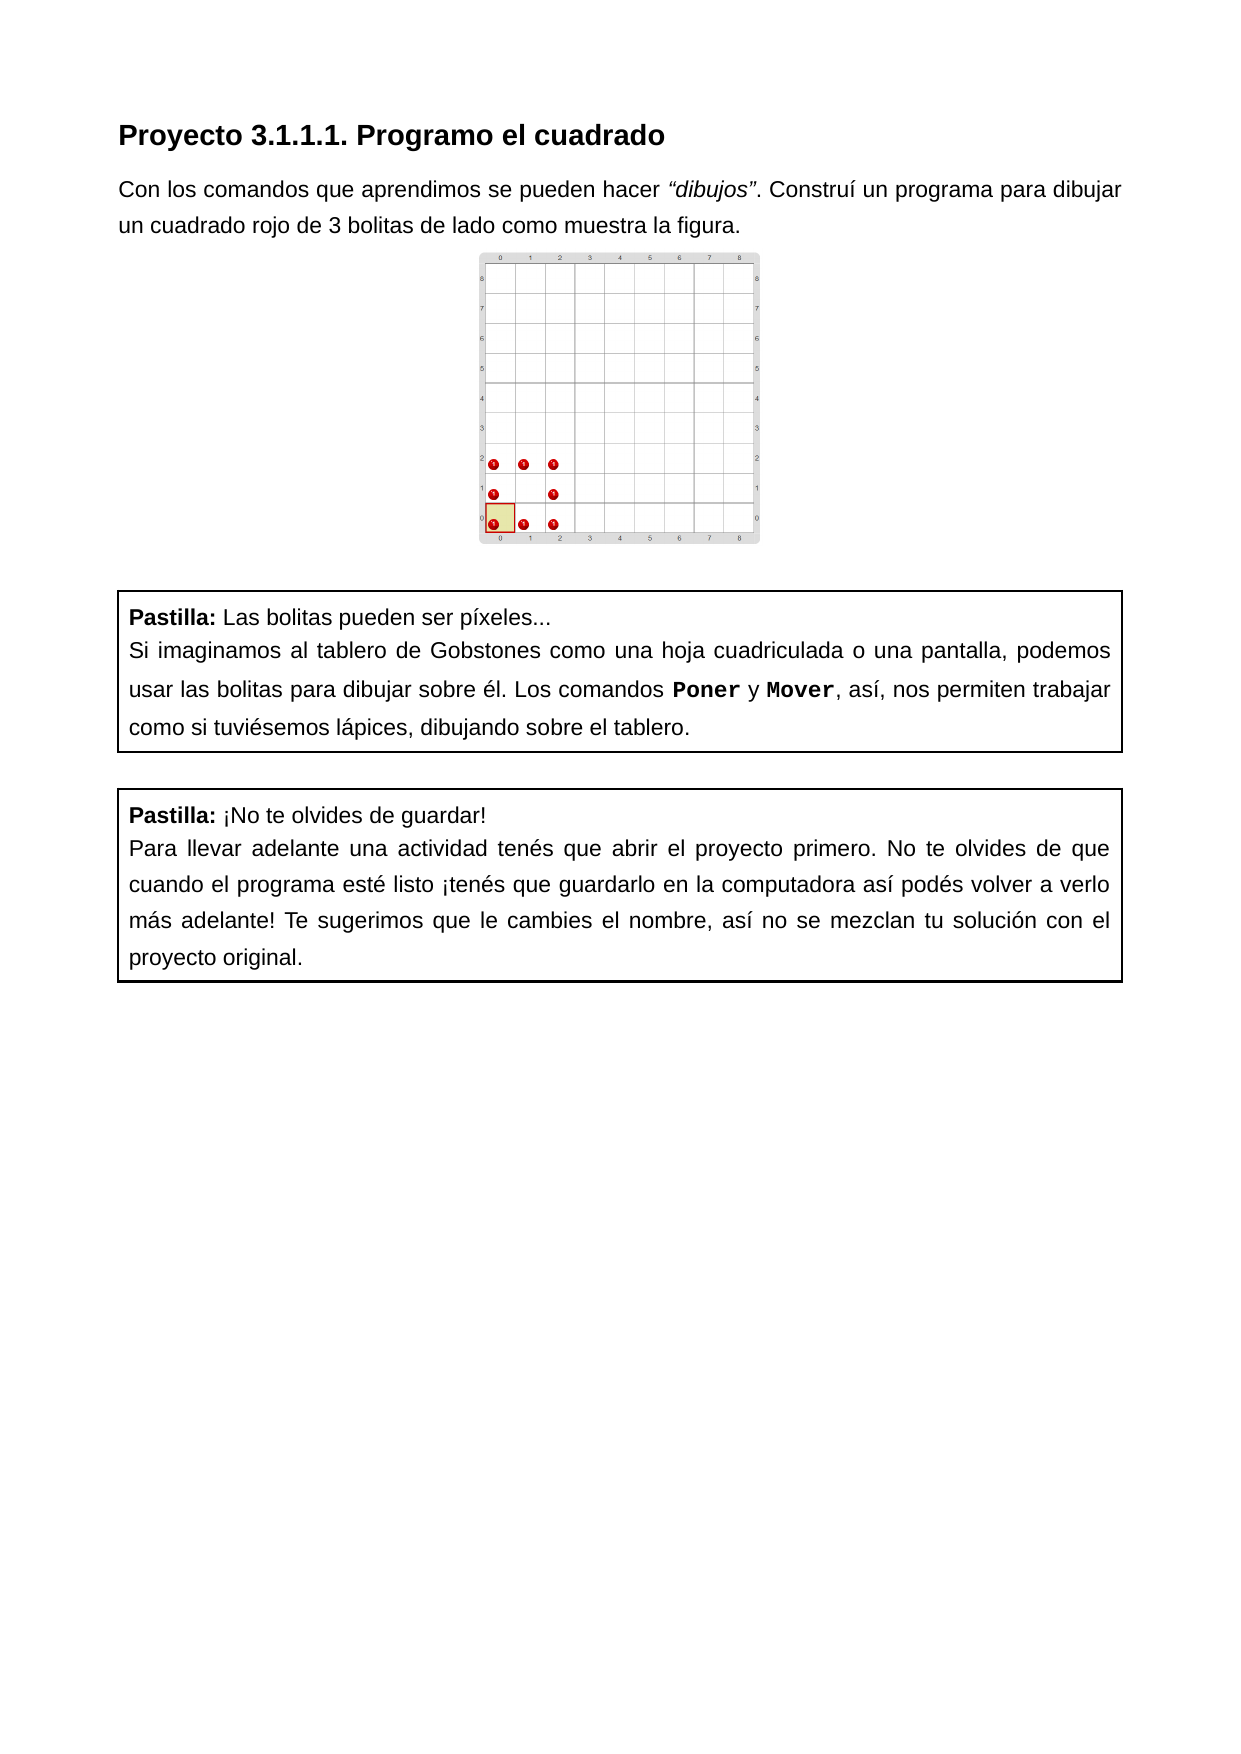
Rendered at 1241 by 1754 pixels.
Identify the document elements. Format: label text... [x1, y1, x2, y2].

picture [477, 248, 763, 546]
text Con los comandos que aprendimos se pueden hacer “dibujos”. Construí un programa para dibujar un cuadrado rojo de 3 bolitas de lado como muestra la figura. [118, 176, 1122, 239]
table_header Pastilla: Las bolitas pueden ser píxeles... Si imaginamos al tablero de Gobstones como una hoja cuadriculada o una pantalla, podemos usar las bolitas para dibujar sobre él. Los comandos Poner y Mover, así, nos permiten trabajar como si tuviésemos lápices, dibujando sobre el tablero. [119, 592, 1121, 751]
table_header Pastilla: ¡No te olvides de guardar! Para llevar adelante una actividad tenés que abrir el proyecto primero. No te olvides de que cuando el programa esté listo ¡tenés que guardarlo en la computadora así podés volver a verlo más adelante! Te sugerimos que le cambies el nombre, así no se mezclan tu solución con el proyecto original. [119, 790, 1121, 980]
text Proyecto 3.1.1.1. Programo el cuadrado [118, 118, 1122, 152]
